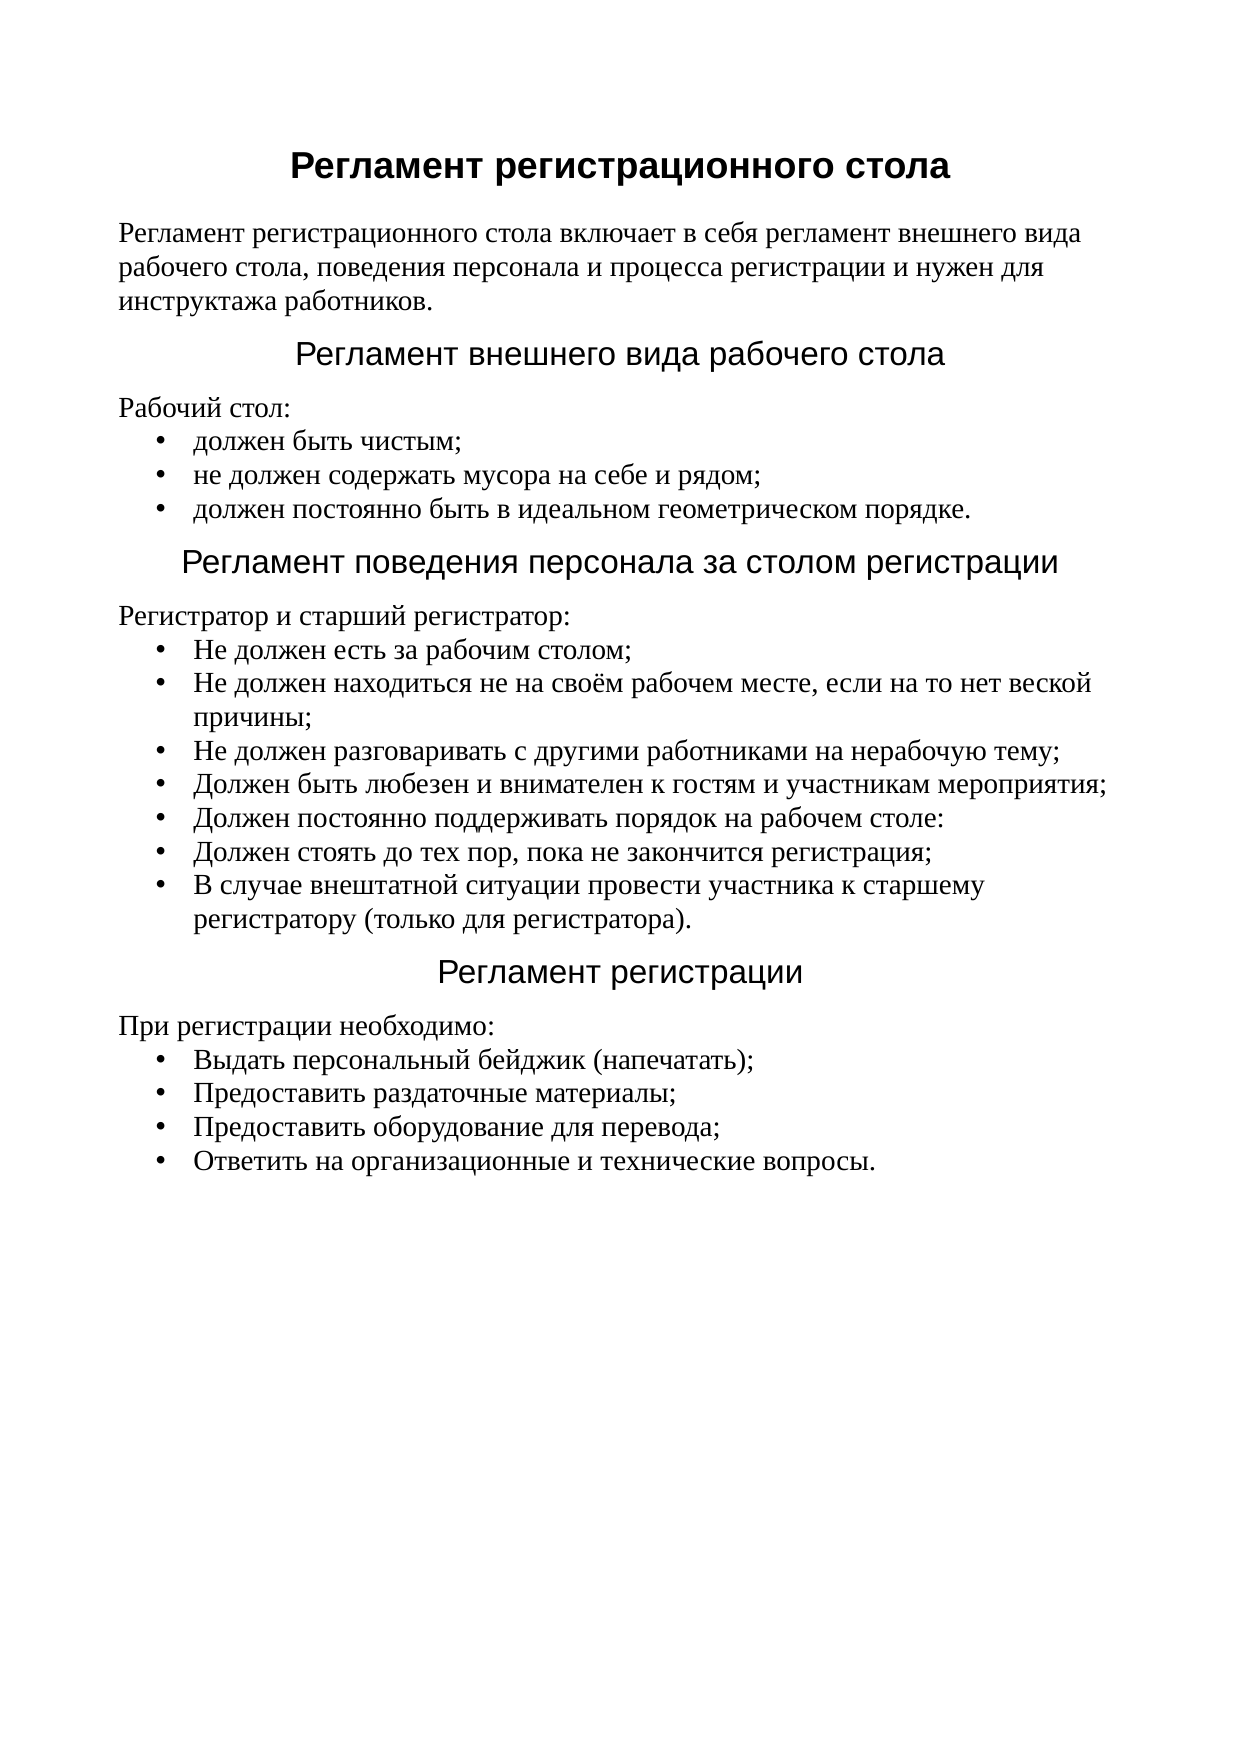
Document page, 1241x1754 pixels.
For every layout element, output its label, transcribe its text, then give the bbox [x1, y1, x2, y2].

subtitle Регламент поведения персонала за столом регистрации [118, 542, 1122, 581]
subtitle Регламент внешнего вида рабочего стола [118, 334, 1122, 372]
list Предоставить раздаточные материалы; [156, 1076, 1122, 1109]
list Должен быть любезен и внимателен к гостям и участникам мероприятия; [156, 766, 1122, 800]
subtitle Регламент регистрации [118, 952, 1122, 991]
subtitle Регламент регистрационного стола [118, 143, 1122, 186]
list Ответить на организационные и технические вопросы. [156, 1143, 1122, 1176]
list Должен постоянно поддерживать порядок на рабочем столе: [156, 800, 1122, 834]
text Регламент регистрационного стола включает в себя регламент внешнего вида рабочего стола, поведения персонала и процесса регистрации и нужен для инструктажа работников. [118, 216, 1122, 316]
list Должен стоять до тех пор, пока не закончится регистрация; [156, 834, 1122, 867]
text При регистрации необходимо: [118, 1008, 1122, 1042]
list Не должен находиться не на своём рабочем месте, если на то нет веской причины; [156, 666, 1122, 733]
list Выдать персональный бейджик (напечатать); [156, 1042, 1122, 1076]
list Не должен есть за рабочим столом; [156, 632, 1122, 666]
list должен быть чистым; [156, 423, 1122, 457]
list В случае внештатной ситуации провести участника к старшему регистратору (только для регистратора). [156, 867, 1122, 934]
list Не должен разговаривать с другими работниками на нерабочую тему; [156, 733, 1122, 766]
list Предоставить оборудование для перевода; [156, 1109, 1122, 1143]
list должен постоянно быть в идеальном геометрическом порядке. [156, 491, 1122, 524]
text Регистратор и старший регистратор: [118, 598, 1122, 632]
list не должен содержать мусора на себе и рядом; [156, 457, 1122, 491]
text Рабочий стол: [118, 390, 1122, 423]
